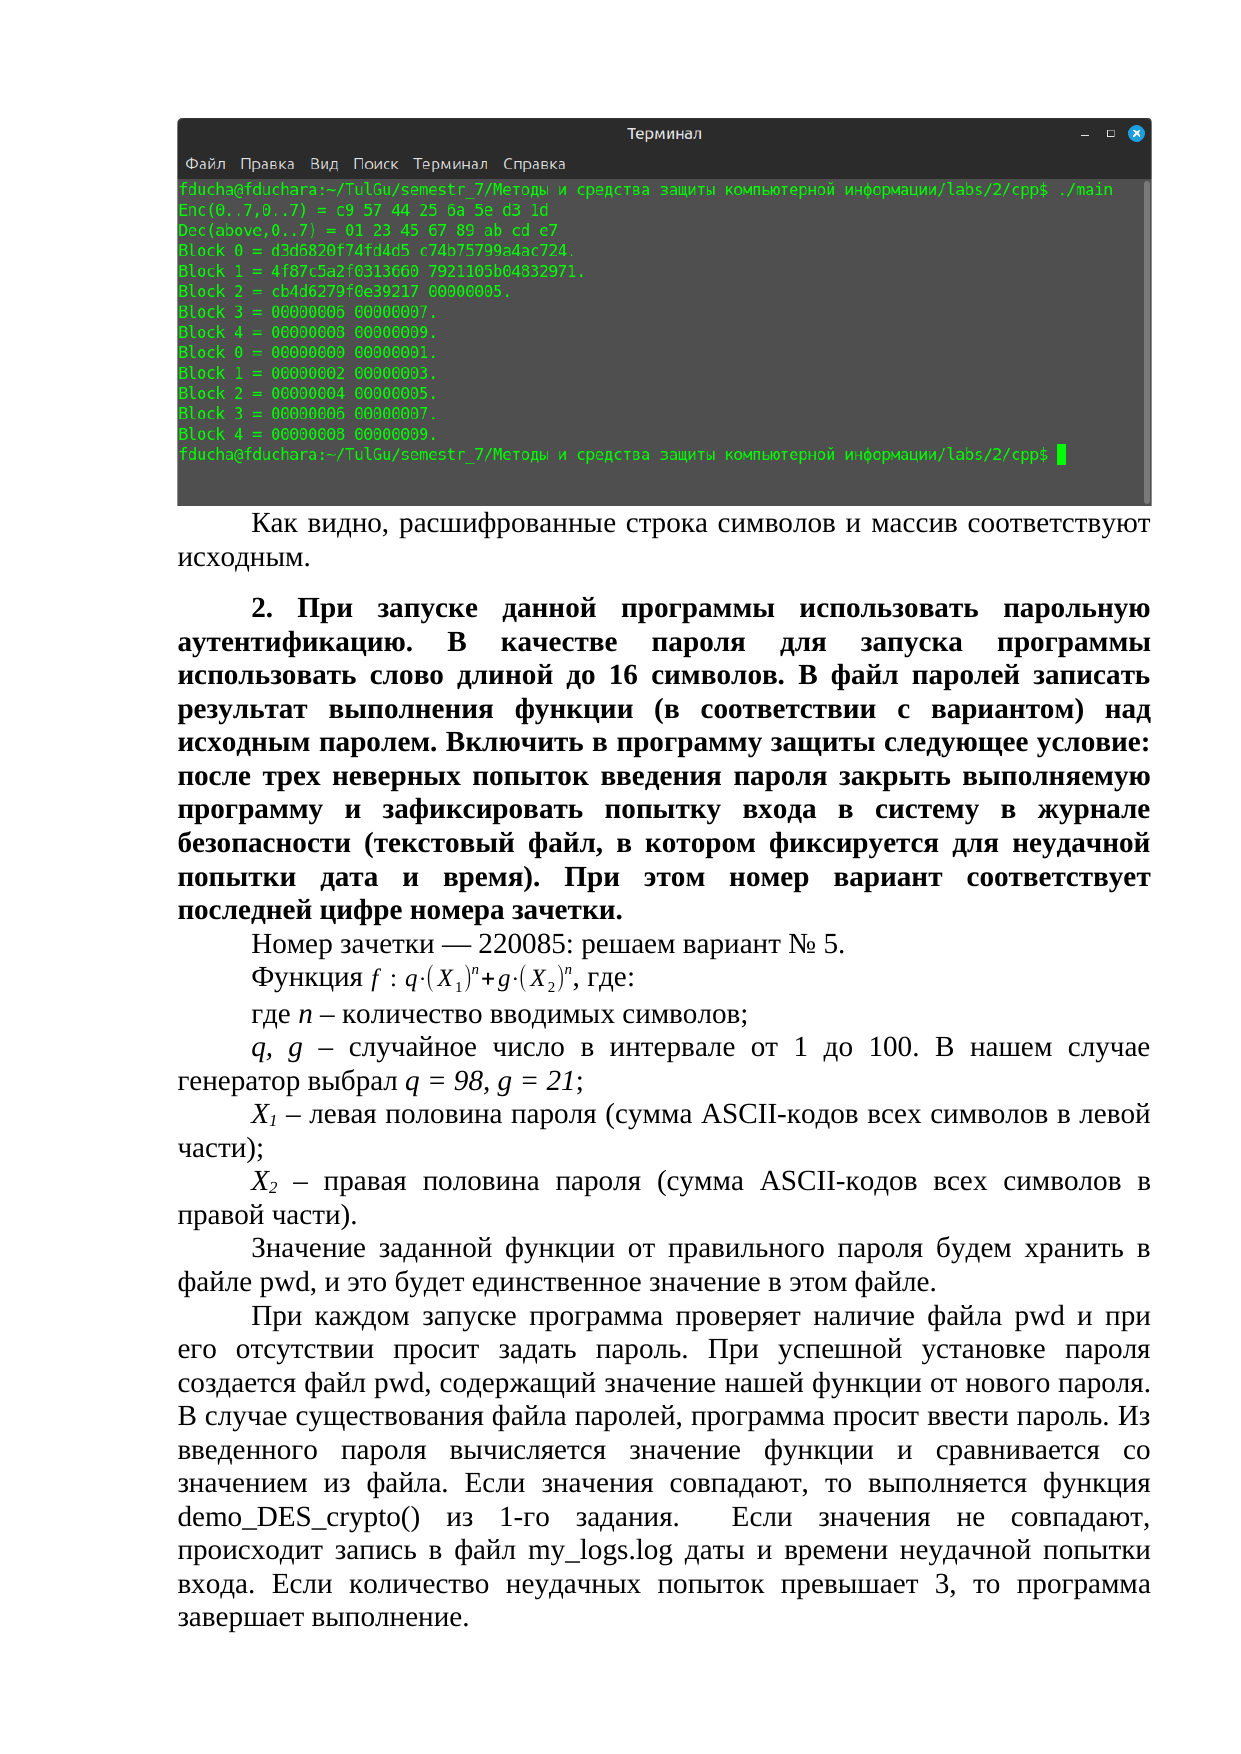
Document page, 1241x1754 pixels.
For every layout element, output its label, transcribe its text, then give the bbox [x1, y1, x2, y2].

text Как видно, расшифрованные строка символов и массив соответствуют исходным. [177, 506, 1152, 573]
text где n – количество вводимых символов; [177, 996, 1152, 1029]
text X2 – правая половина пароля (сумма ASCII-кодов всех символов в правой части). [177, 1163, 1152, 1231]
text Функция , где: [177, 959, 1152, 996]
text При каждом запуске программа проверяет наличие файла pwd и при его отсутствии просит задать пароль. При успешной установке пароля создается файл pwd, содержащий значение нашей функции от нового пароля. В случае существования файла паролей, программа просит ввести пароль. Из введенного пароля вычисляется значение функции и сравнивается со значением из файла. Если значения совпадают, то выполняется функция demo_DES_crypto() из 1-го задания. Если значения не совпадают, происходит запись в файл my_logs.log даты и времени неудачной попытки входа. Если количество неудачных попыток превышает 3, то программа завершает выполнение. [177, 1298, 1152, 1633]
text 2. При запуске данной программы использовать парольную аутентификацию. В качестве пароля для запуска программы использовать слово длиной до 16 символов. В файл паролей записать результат выполнения функции (в соответствии с вариантом) над исходным паролем. Включить в программу защиты следующее условие: после трех неверных попыток введения пароля закрыть выполняемую программу и зафиксировать попытку входа в систему в журнале безопасности (текстовый файл, в котором фиксируется для неудачной попытки дата и время). При этом номер вариант соответствует последней цифре номера зачетки. [177, 590, 1152, 926]
picture [177, 118, 1152, 506]
text Значение заданной функции от правильного пароля будем хранить в файле pwd, и это будет единственное значение в этом файле. [177, 1231, 1152, 1298]
text Номер зачетки — 220085: решаем вариант № 5. [177, 926, 1152, 959]
text q, g – случайное число в интервале от 1 до 100. В нашем случае генератор выбрал q = 98, g = 21; [177, 1029, 1152, 1096]
text X1 – левая половина пароля (сумма ASCII-кодов всех символов в левой части); [177, 1096, 1152, 1163]
